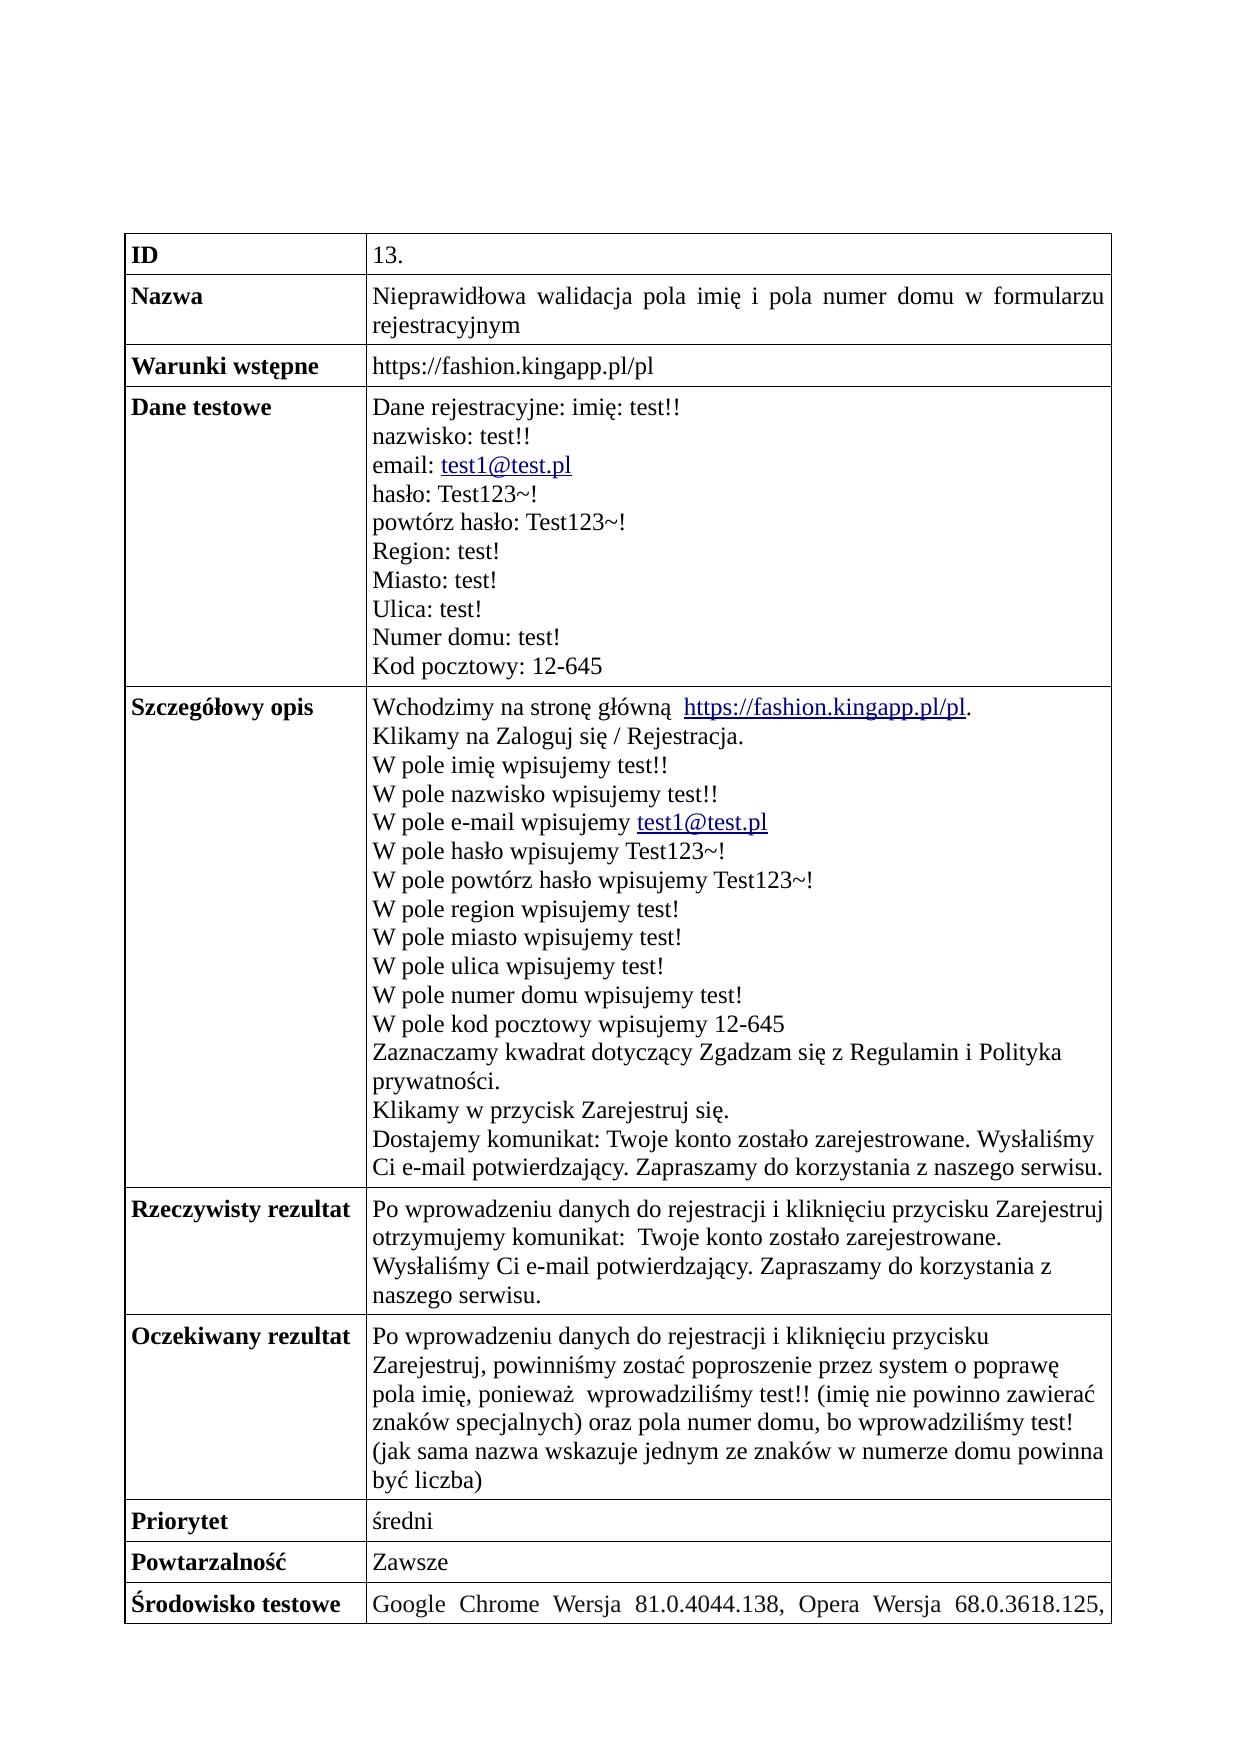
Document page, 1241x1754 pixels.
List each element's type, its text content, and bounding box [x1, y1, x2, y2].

table_cell https://fashion.kingapp.pl/pl [367, 345, 1111, 386]
table_cell Po wprowadzeniu danych do rejestracji i kliknięciu przycisku Zarejestruj otrzymujemy komunikat: Twoje konto zostało zarejestrowane. Wysłaliśmy Ci e-mail potwierdzający. Zapraszamy do korzystania z naszego serwisu. [367, 1188, 1111, 1314]
table_cell Środowisko testowe [126, 1583, 366, 1623]
table_cell Zawsze [367, 1542, 1111, 1582]
table_cell Nieprawidłowa walidacja pola imię i pola numer domu w formularzu rejestracyjnym [367, 275, 1111, 344]
table_cell Wchodzimy na stronę główną https://fashion.kingapp.pl/pl. Klikamy na Zaloguj się / Rejestracja. W pole imię wpisujemy test!! W pole nazwisko wpisujemy test!! W pole e-mail wpisujemy test1@test.pl W pole hasło wpisujemy Test123~! W pole powtórz hasło wpisujemy Test123~! W pole region wpisujemy test! W pole miasto wpisujemy test! W pole ulica wpisujemy test! W pole numer domu wpisujemy test! W pole kod pocztowy wpisujemy 12-645 Zaznaczamy kwadrat dotyczący Zgadzam się z Regulamin i Polityka prywatności. Klikamy w przycisk Zarejestruj się. Dostajemy komunikat: Twoje konto zostało zarejestrowane. Wysłaliśmy Ci e-mail potwierdzający. Zapraszamy do korzystania z naszego serwisu. [367, 687, 1111, 1187]
table_cell Google Chrome Wersja 81.0.4044.138, Opera Wersja 68.0.3618.125, [367, 1583, 1111, 1623]
table_cell Powtarzalność [126, 1542, 366, 1582]
table_cell Nazwa [126, 275, 366, 344]
table_cell Warunki wstępne [126, 345, 366, 386]
table_cell średni [367, 1500, 1111, 1541]
table_cell Po wprowadzeniu danych do rejestracji i kliknięciu przycisku Zarejestruj, powinniśmy zostać poproszenie przez system o poprawę pola imię, ponieważ wprowadziliśmy test!! (imię nie powinno zawierać znaków specjalnych) oraz pola numer domu, bo wprowadziliśmy test! (jak sama nazwa wskazuje jednym ze znaków w numerze domu powinna być liczba) [367, 1315, 1111, 1499]
table_cell Dane rejestracyjne: imię: test!! nazwisko: test!! email: test1@test.pl hasło: Test123~! powtórz hasło: Test123~! Region: test! Miasto: test! Ulica: test! Numer domu: test! Kod pocztowy: 12-645 [367, 387, 1111, 686]
table_cell Szczegółowy opis [126, 687, 366, 1187]
table_cell Priorytet [126, 1500, 366, 1541]
table_header ID [126, 234, 366, 274]
table_cell Rzeczywisty rezultat [126, 1188, 366, 1314]
table_header 13. [367, 234, 1111, 274]
table_cell Oczekiwany rezultat [126, 1315, 366, 1499]
table_cell Dane testowe [126, 387, 366, 686]
